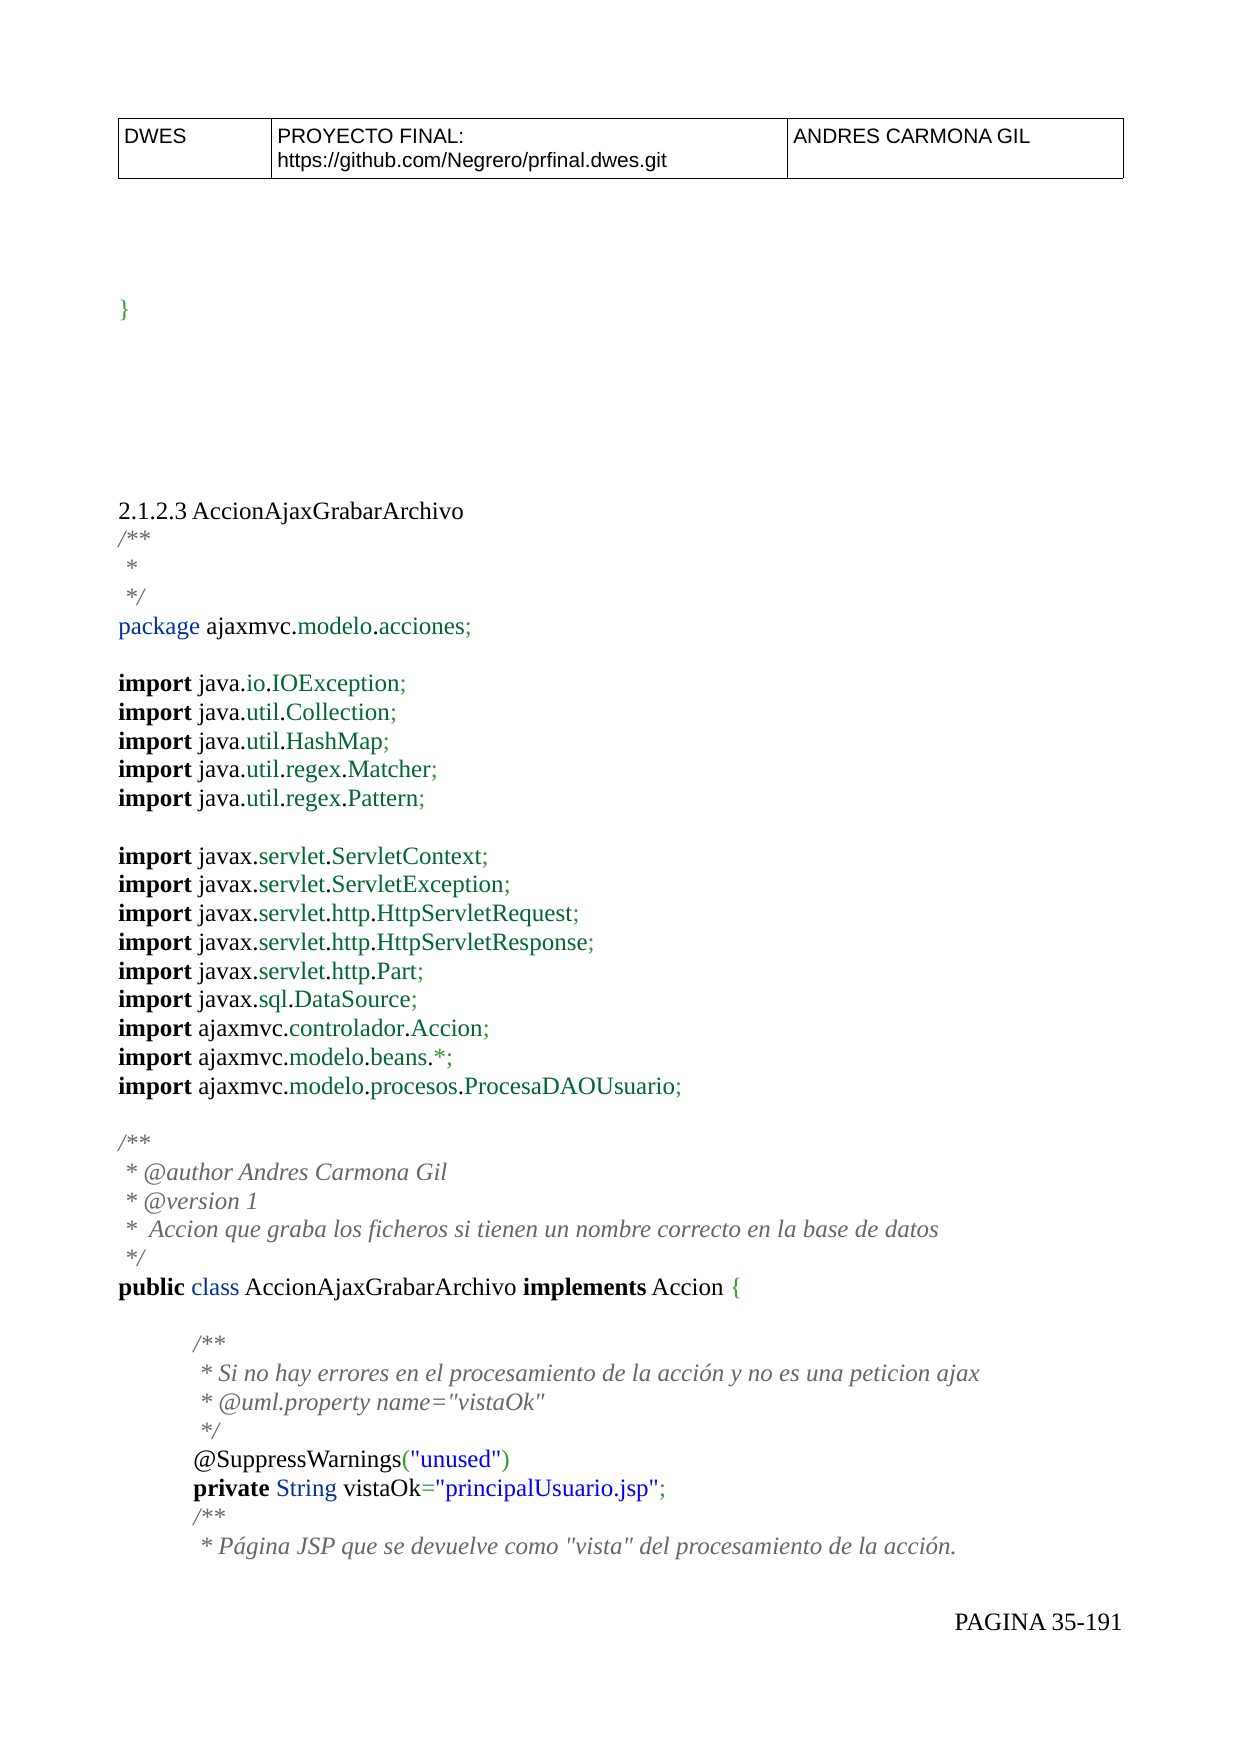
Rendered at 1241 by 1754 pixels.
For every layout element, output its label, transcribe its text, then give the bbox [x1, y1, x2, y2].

text 2.1.2.3 AccionAjaxGrabarArchivo [118, 496, 1122, 524]
text * Accion que graba los ficheros si tienen un nombre correcto en la base de datos [118, 1214, 1122, 1243]
text import java.io.IOException; [118, 668, 1122, 697]
text * Si no hay errores en el procesamiento de la acción y no es una peticion ajax [118, 1358, 1122, 1387]
text */ [118, 582, 1122, 611]
text import javax.servlet.http.Part; [118, 956, 1122, 984]
text import javax.servlet.ServletContext; [118, 841, 1122, 869]
text package ajaxmvc.modelo.acciones; [118, 611, 1122, 639]
text private String vistaOk="principalUsuario.jsp"; [118, 1473, 1122, 1502]
text import javax.servlet.http.HttpServletRequest; [118, 898, 1122, 927]
text } [118, 294, 1122, 323]
text * Página JSP que se devuelve como "vista" del procesamiento de la acción. [118, 1531, 1122, 1559]
text import java.util.Collection; [118, 697, 1122, 726]
text /** [118, 524, 1122, 553]
text */ [118, 1243, 1122, 1272]
text @SuppressWarnings("unused") [118, 1444, 1122, 1473]
text import java.util.HashMap; [118, 726, 1122, 754]
text * @author Andres Carmona Gil [118, 1157, 1122, 1186]
text * [118, 553, 1122, 582]
text import javax.servlet.ServletException; [118, 869, 1122, 898]
text import ajaxmvc.modelo.beans.*; [118, 1042, 1122, 1071]
text import java.util.regex.Pattern; [118, 783, 1122, 812]
text import javax.servlet.http.HttpServletResponse; [118, 927, 1122, 956]
text * @uml.property name="vistaOk" [118, 1387, 1122, 1416]
text import javax.sql.DataSource; [118, 984, 1122, 1013]
text * @version 1 [118, 1186, 1122, 1214]
text /** [118, 1329, 1122, 1358]
text public class AccionAjaxGrabarArchivo implements Accion { [118, 1272, 1122, 1301]
text import java.util.regex.Matcher; [118, 754, 1122, 783]
text /** [118, 1128, 1122, 1157]
text import ajaxmvc.modelo.procesos.ProcesaDAOUsuario; [118, 1071, 1122, 1099]
text import ajaxmvc.controlador.Accion; [118, 1013, 1122, 1042]
text /** [118, 1502, 1122, 1531]
text */ [118, 1416, 1122, 1444]
